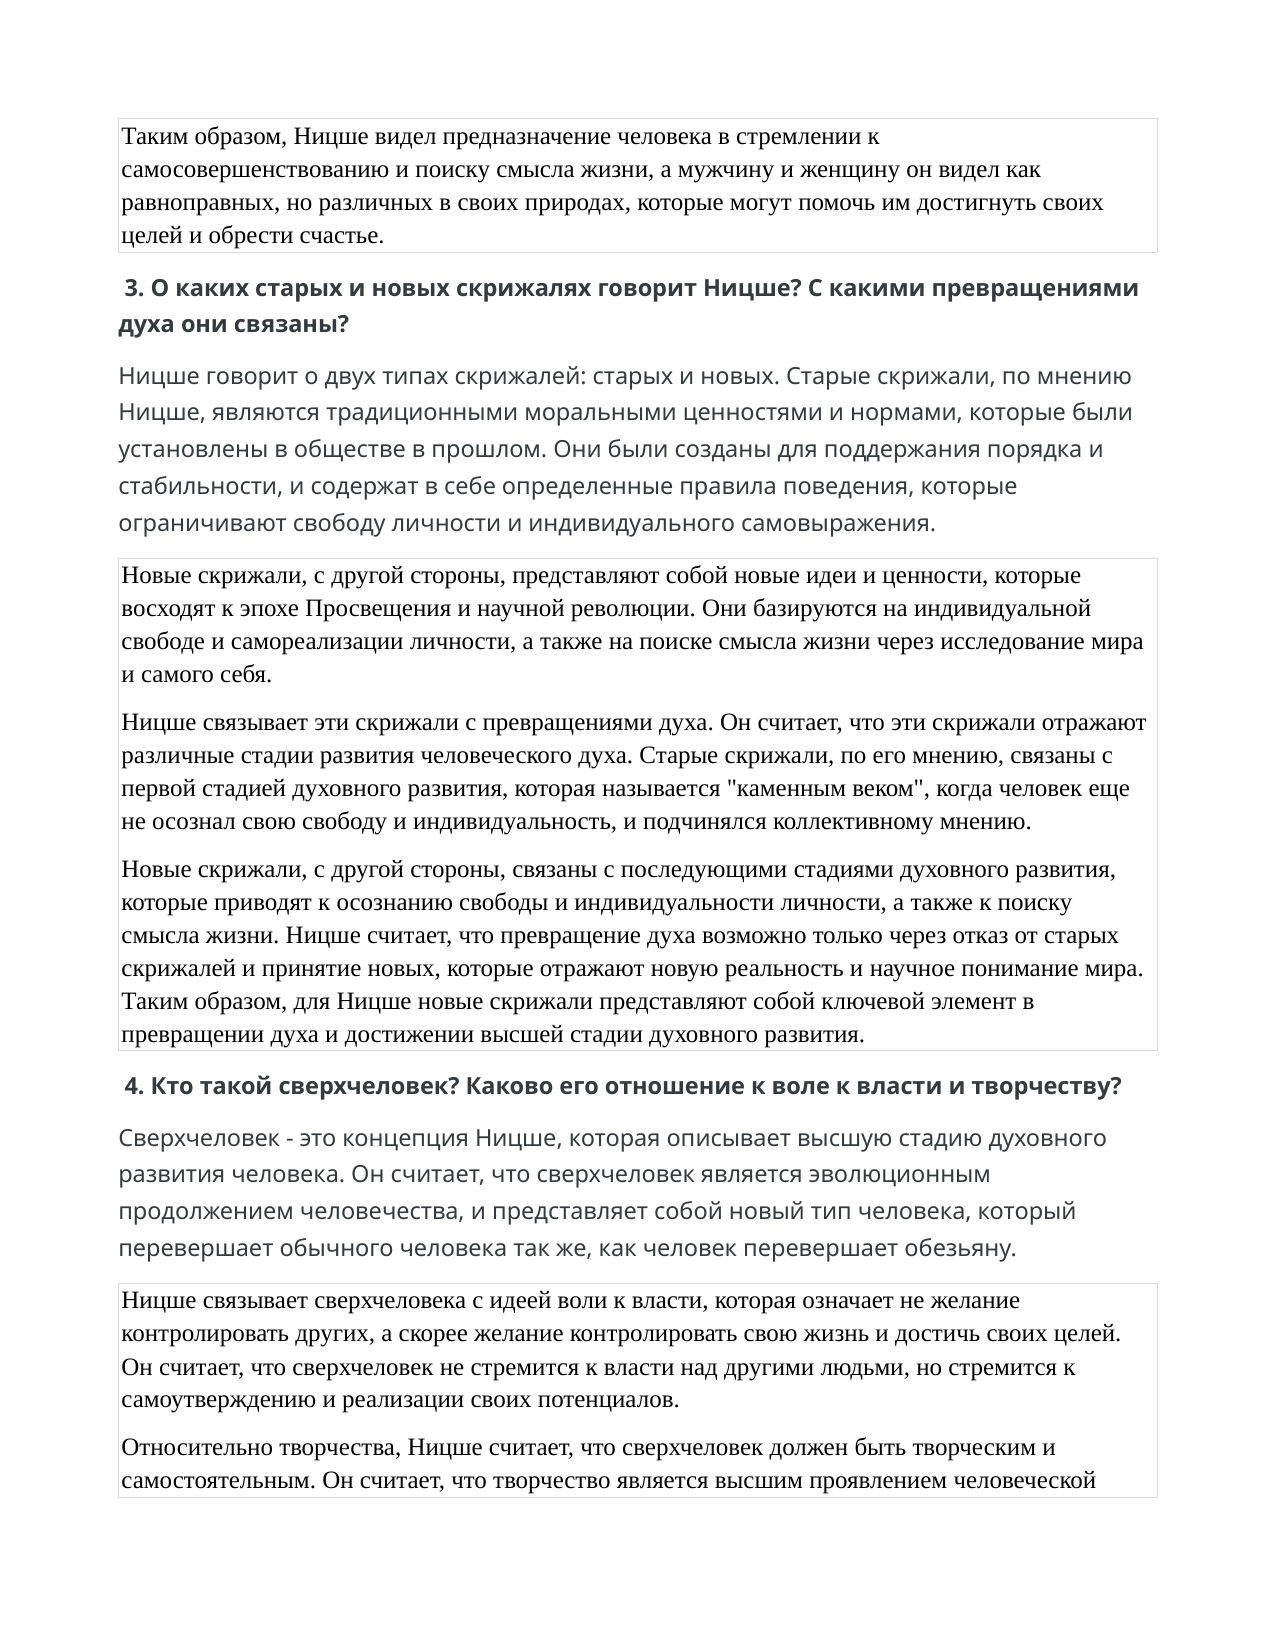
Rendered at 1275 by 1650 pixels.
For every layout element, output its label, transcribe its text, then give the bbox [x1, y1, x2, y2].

text Новые скрижали, с другой стороны, связаны с последующими стадиями духовного развития, которые приводят к осознанию свободы и индивидуальности личности, а также к поиску смысла жизни. Ницше считает, что превращение духа возможно только через отказ от старых скрижалей и принятие новых, которые отражают новую реальность и научное понимание мира. Таким образом, для Ницше новые скрижали представляют собой ключевой элемент в превращении духа и достижении высшей стадии духовного развития. [119, 851, 1157, 1050]
text Новые скрижали, с другой стороны, представляют собой новые идеи и ценности, которые восходят к эпохе Просвещения и научной революции. Они базируются на индивидуальной свободе и самореализации личности, а также на поиске смысла жизни через исследование мира и самого себя. [119, 559, 1157, 688]
text Относительно творчества, Ницше считает, что сверхчеловек должен быть творческим и самостоятельным. Он считает, что творчество является высшим проявлением человеческой [119, 1429, 1157, 1497]
text Ницше связывает эти скрижали с превращениями духа. Он считает, что эти скрижали отражают различные стадии развития человеческого духа. Старые скрижали, по его мнению, связаны с первой стадией духовного развития, которая называется "каменным веком", когда человек еще не осознал свою свободу и индивидуальность, и подчинялся коллективному мнению. [119, 704, 1157, 835]
text Ницше связывает сверхчеловека с идеей воли к власти, которая означает не желание контролировать других, а скорее желание контролировать свою жизнь и достичь своих целей. Он считает, что сверхчеловек не стремится к власти над другими людьми, но стремится к самоутверждению и реализации своих потенциалов. [119, 1284, 1157, 1413]
text 4. Кто такой сверхчеловек? Каково его отношение к воле к власти и творчеству? [118, 1069, 1157, 1101]
text Сверхчеловек - это концепция Ницше, которая описывает высшую стадию духовного развития человека. Он считает, что сверхчеловек является эволюционным продолжением человечества, и представляет собой новый тип человека, который перевершает обычного человека так же, как человек перевершает обезьяну. [118, 1121, 1157, 1263]
text 3. О каких старых и новых скрижалях говорит Ницше? С какими превращениями духа они связаны? [118, 271, 1157, 339]
text Таким образом, Ницше видел предназначение человека в стремлении к самосовершенствованию и поиску смысла жизни, а мужчину и женщину он видел как равноправных, но различных в своих природах, которые могут помочь им достигнуть своих целей и обрести счастье. [119, 119, 1157, 252]
text Ницше говорит о двух типах скрижалей: старых и новых. Старые скрижали, по мнению Ницше, являются традиционными моральными ценностями и нормами, которые были установлены в обществе в прошлом. Они были созданы для поддержания порядка и стабильности, и содержат в себе определенные правила поведения, которые ограничивают свободу личности и индивидуального самовыражения. [118, 359, 1157, 538]
